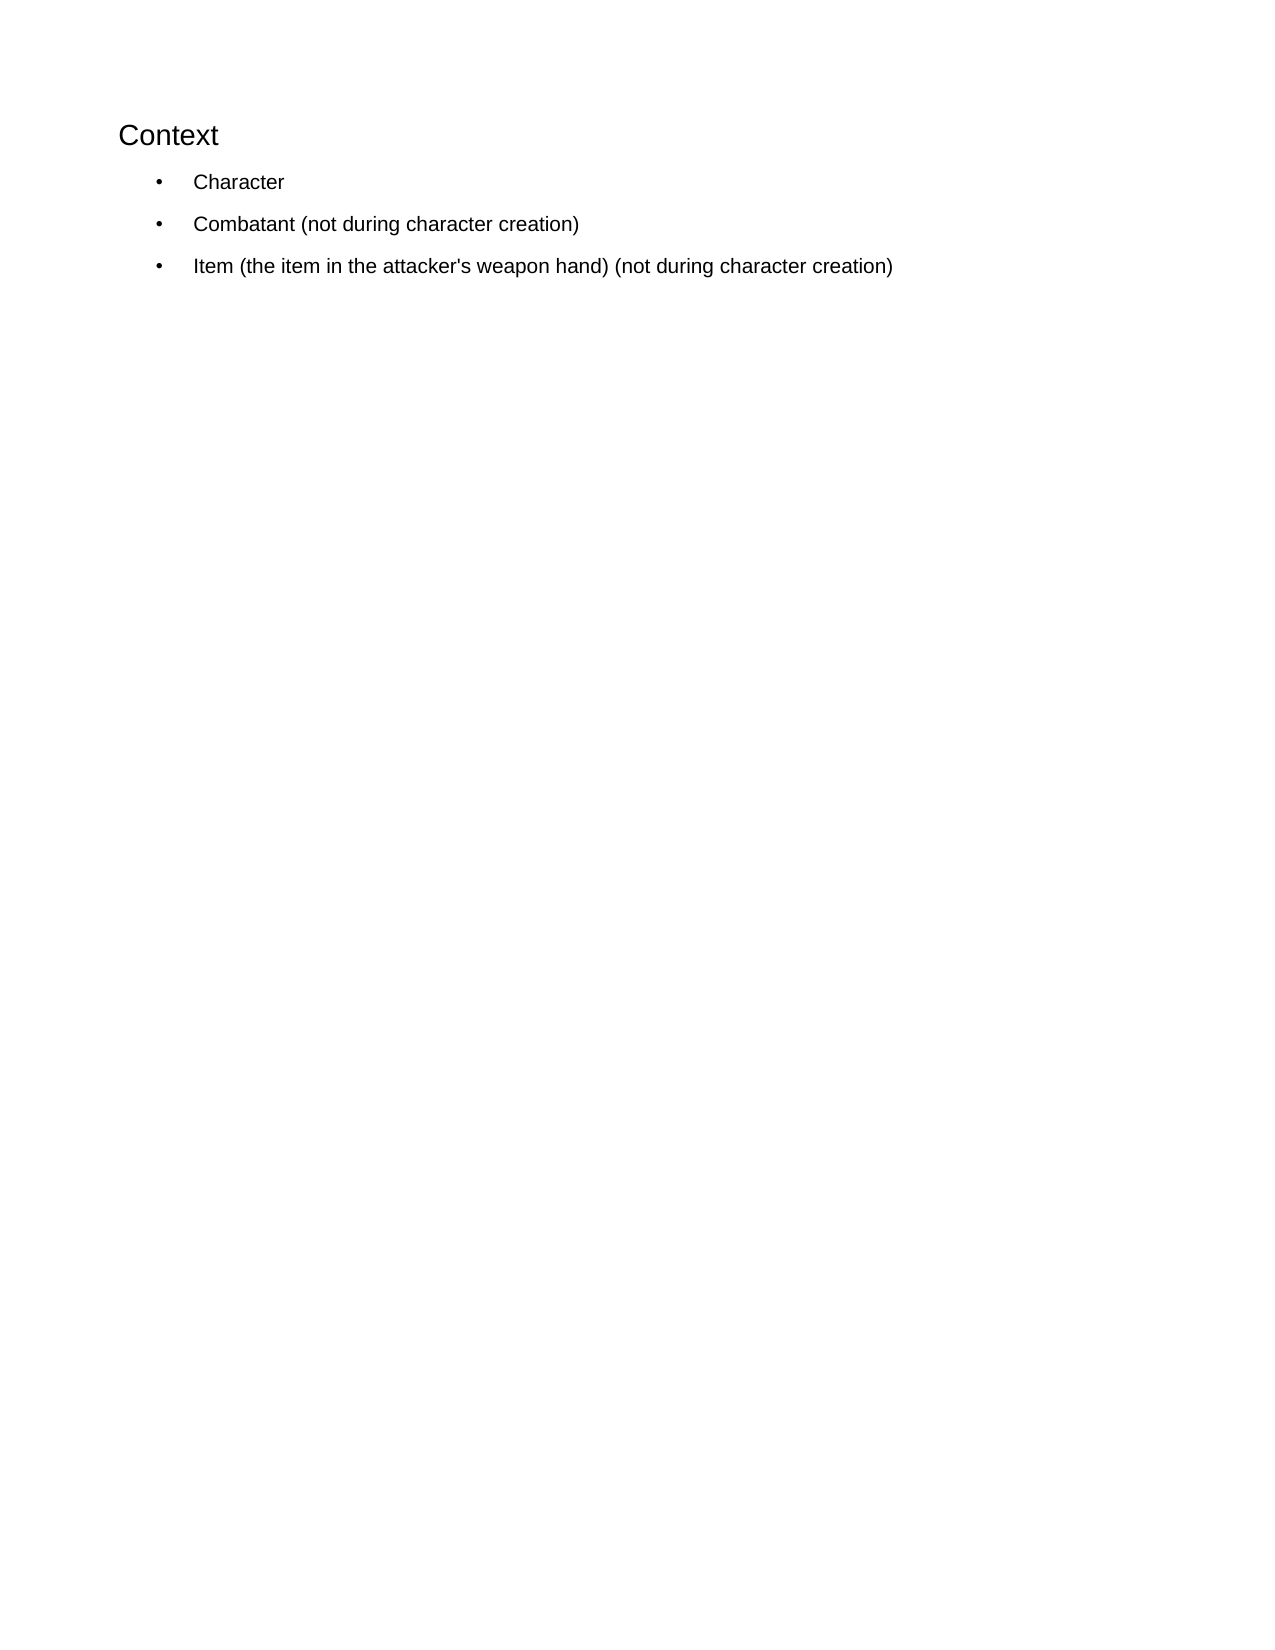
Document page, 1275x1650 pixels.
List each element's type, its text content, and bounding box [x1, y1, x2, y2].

subtitle Context [118, 118, 1157, 152]
list Character [156, 164, 1157, 194]
list Item (the item in the attacker's weapon hand) (not during character creation) [156, 248, 1157, 278]
list Combatant (not during character creation) [156, 206, 1157, 236]
